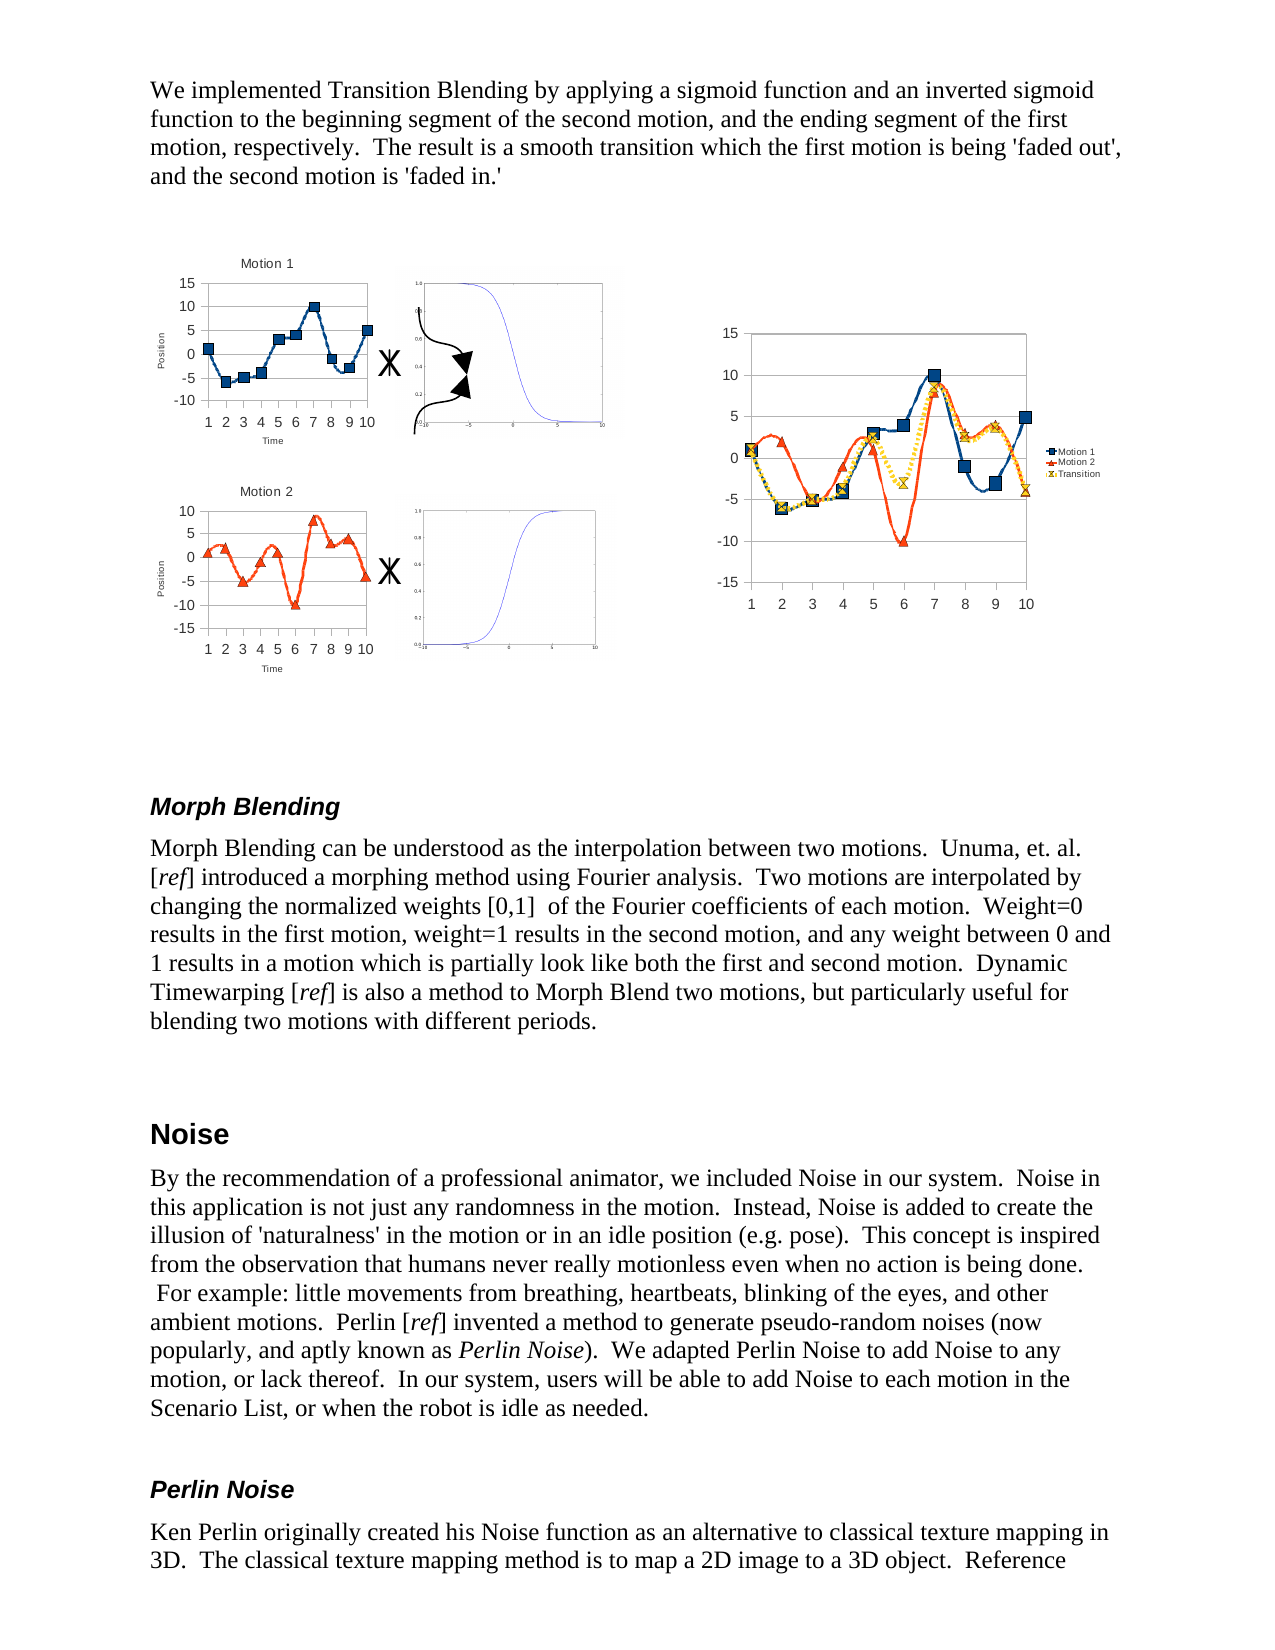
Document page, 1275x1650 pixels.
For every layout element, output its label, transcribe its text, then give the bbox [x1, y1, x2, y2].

text Ken Perlin originally created his Noise function as an alternative to classical texture mapping in 3D. The classical texture mapping method is to map a 2D image to a 3D object. Reference [150, 1517, 1125, 1574]
subtitle Perlin Noise [150, 1476, 1125, 1504]
subtitle Noise [150, 1117, 1125, 1151]
text By the recommendation of a professional animator, we included Noise in our system. Noise in this application is not just any randomness in the motion. Instead, Noise is added to create the illusion of 'naturalness' in the motion or in an idle position (e.g. pose). This concept is inspired from the observation that humans never really motionless even when no action is being done. [150, 1163, 1125, 1278]
picture [395, 494, 617, 661]
text We implemented Transition Blending by applying a sigmoid function and an inverted sigmoid function to the beginning segment of the second motion, and the ending segment of the first motion, respectively. The result is a smooth transition which the first motion is being 'faded out', and the second motion is 'faded in.' [150, 75, 1125, 190]
subtitle Morph Blending [150, 792, 1125, 821]
picture [395, 266, 625, 439]
text Morph Blending can be understood as the interpolation between two motions. Unuma, et. al. [ref] introduced a morphing method using Fourier analysis. Two motions are interpolated by changing the normalized weights [0,1] of the Fourier coefficients of each motion. Weight=0 results in the first motion, weight=1 results in the second motion, and any weight between 0 and 1 results in a motion which is partially look like both the first and second motion. Dynamic Timewarping [ref] is also a method to Morph Blend two motions, but particularly useful for blending two motions with different periods. [150, 833, 1125, 1034]
text For example: little movements from breathing, heartbeats, blinking of the eyes, and other ambient motions. Perlin [ref] invented a method to generate pseudo-random noises (now popularly, and aptly known as Perlin Noise). We adapted Perlin Noise to add Noise to any motion, or lack thereof. In our system, users will be able to add Noise to each motion in the Scenario List, or when the robot is idle as needed. [150, 1278, 1125, 1422]
